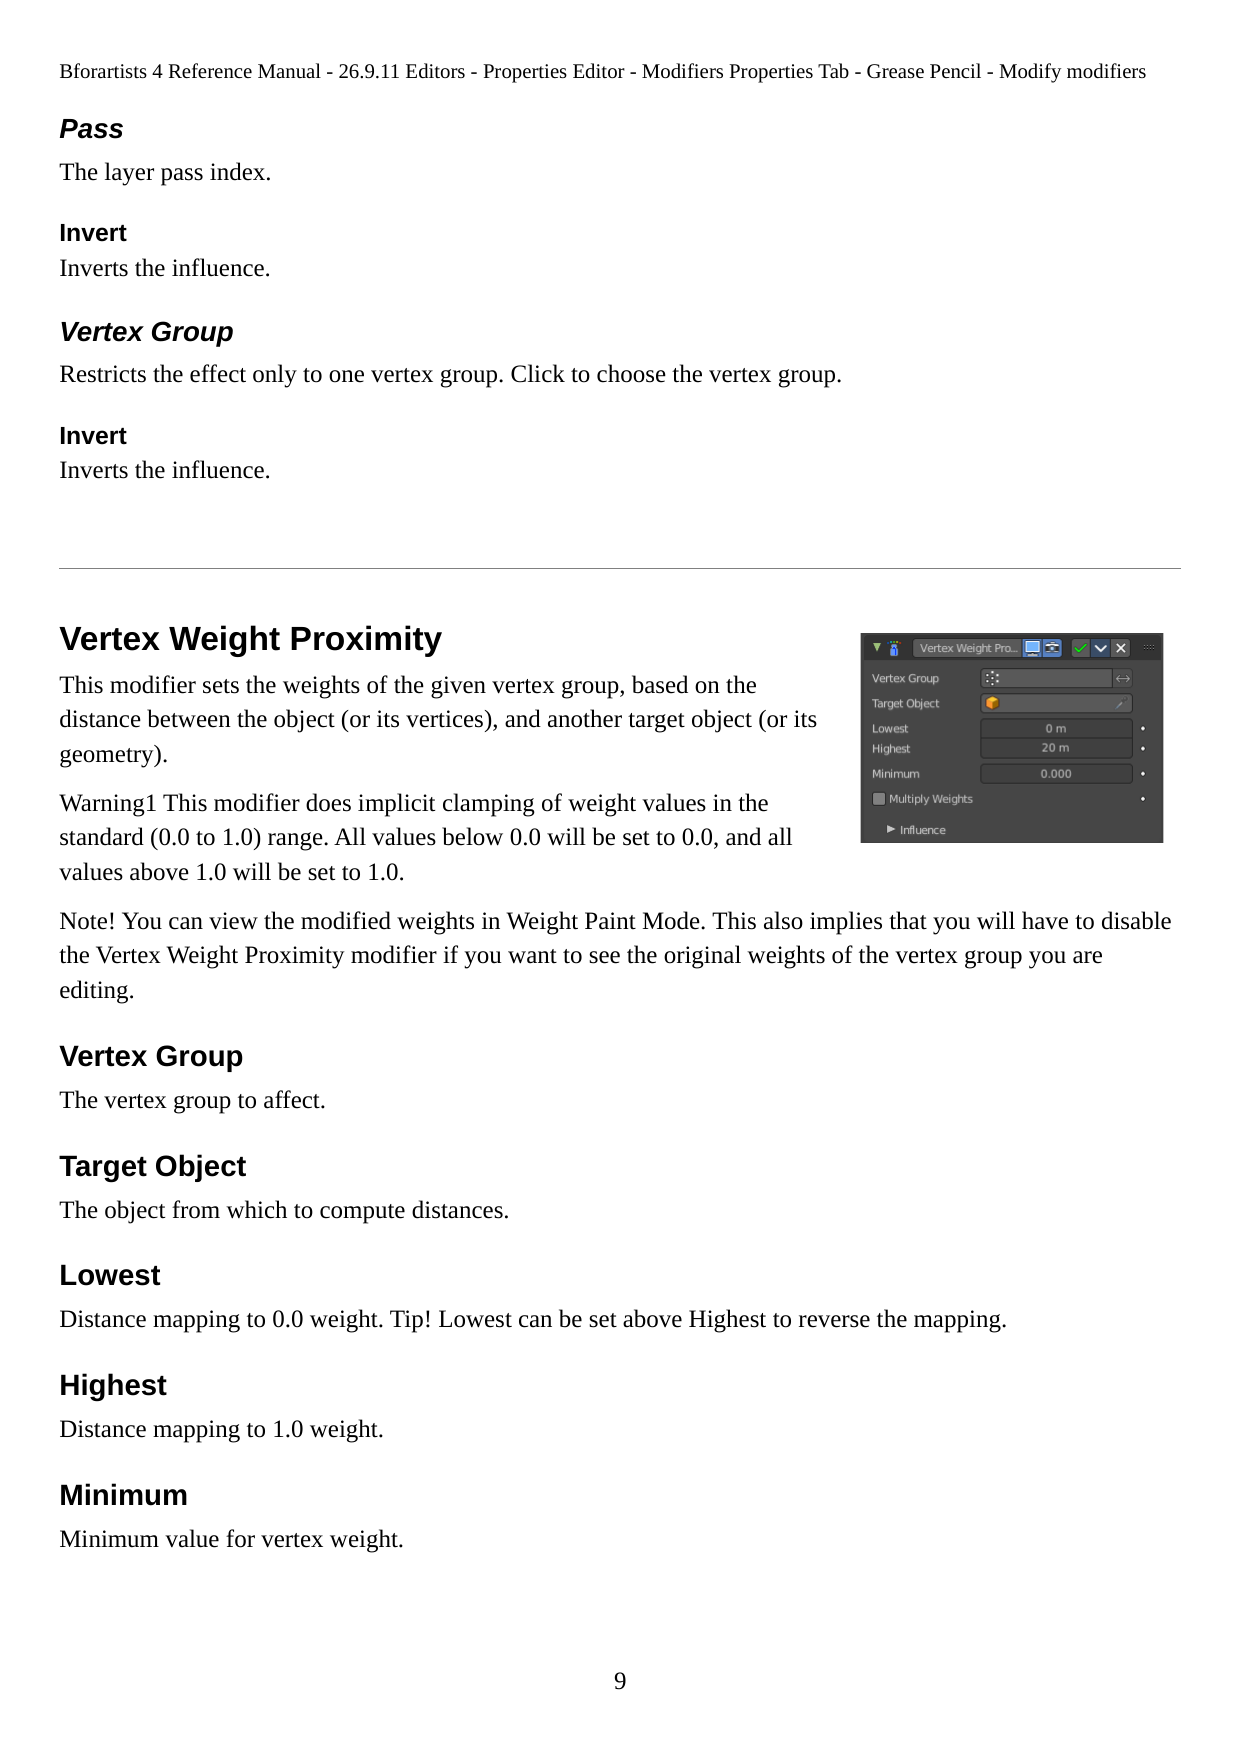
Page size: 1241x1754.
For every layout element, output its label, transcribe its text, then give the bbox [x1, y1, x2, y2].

text The vertex group to affect. [59, 1085, 1181, 1113]
subtitle Vertex Group [59, 315, 1181, 347]
text Restricts the effect only to one vertex group. Click to choose the vertex group. [59, 359, 1181, 388]
subtitle Vertex Group [59, 1038, 1181, 1072]
subtitle Vertex Weight Proximity [59, 619, 1181, 657]
text The object from which to compute distances. [59, 1195, 1181, 1223]
text Note! You can view the modified weights in Weight Paint Mode. This also implies that you will have to disable the Vertex Weight Proximity modifier if you want to see the original weights of the vertex group you are editing. [59, 906, 1181, 1004]
subtitle Target Object [59, 1148, 1181, 1182]
subtitle Lowest [59, 1258, 1181, 1292]
text Distance mapping to 0.0 weight. Tip! Lowest can be set above Highest to reverse the mapping. [59, 1304, 1181, 1333]
text This modifier sets the weights of the given vertex group, based on the distance between the object (or its vertices), and another target object (or its geometry). [59, 670, 860, 768]
text The layer pass index. [59, 157, 1181, 186]
subtitle Invert [59, 218, 1181, 247]
subtitle Highest [59, 1368, 1181, 1402]
text Distance mapping to 1.0 weight. [59, 1414, 1181, 1443]
subtitle Minimum [59, 1478, 1181, 1512]
text Minimum value for vertex weight. [59, 1524, 1181, 1553]
subtitle Pass [59, 113, 1181, 144]
picture [860, 633, 1164, 843]
text Inverts the influence. [59, 456, 1181, 484]
subtitle Invert [59, 421, 1181, 449]
text Inverts the influence. [59, 253, 1181, 282]
text Warning1 This modifier does implicit clamping of weight values in the standard (0.0 to 1.0) range. All values below 0.0 will be set to 0.0, and all values above 1.0 will be set to 1.0. [59, 788, 1181, 886]
